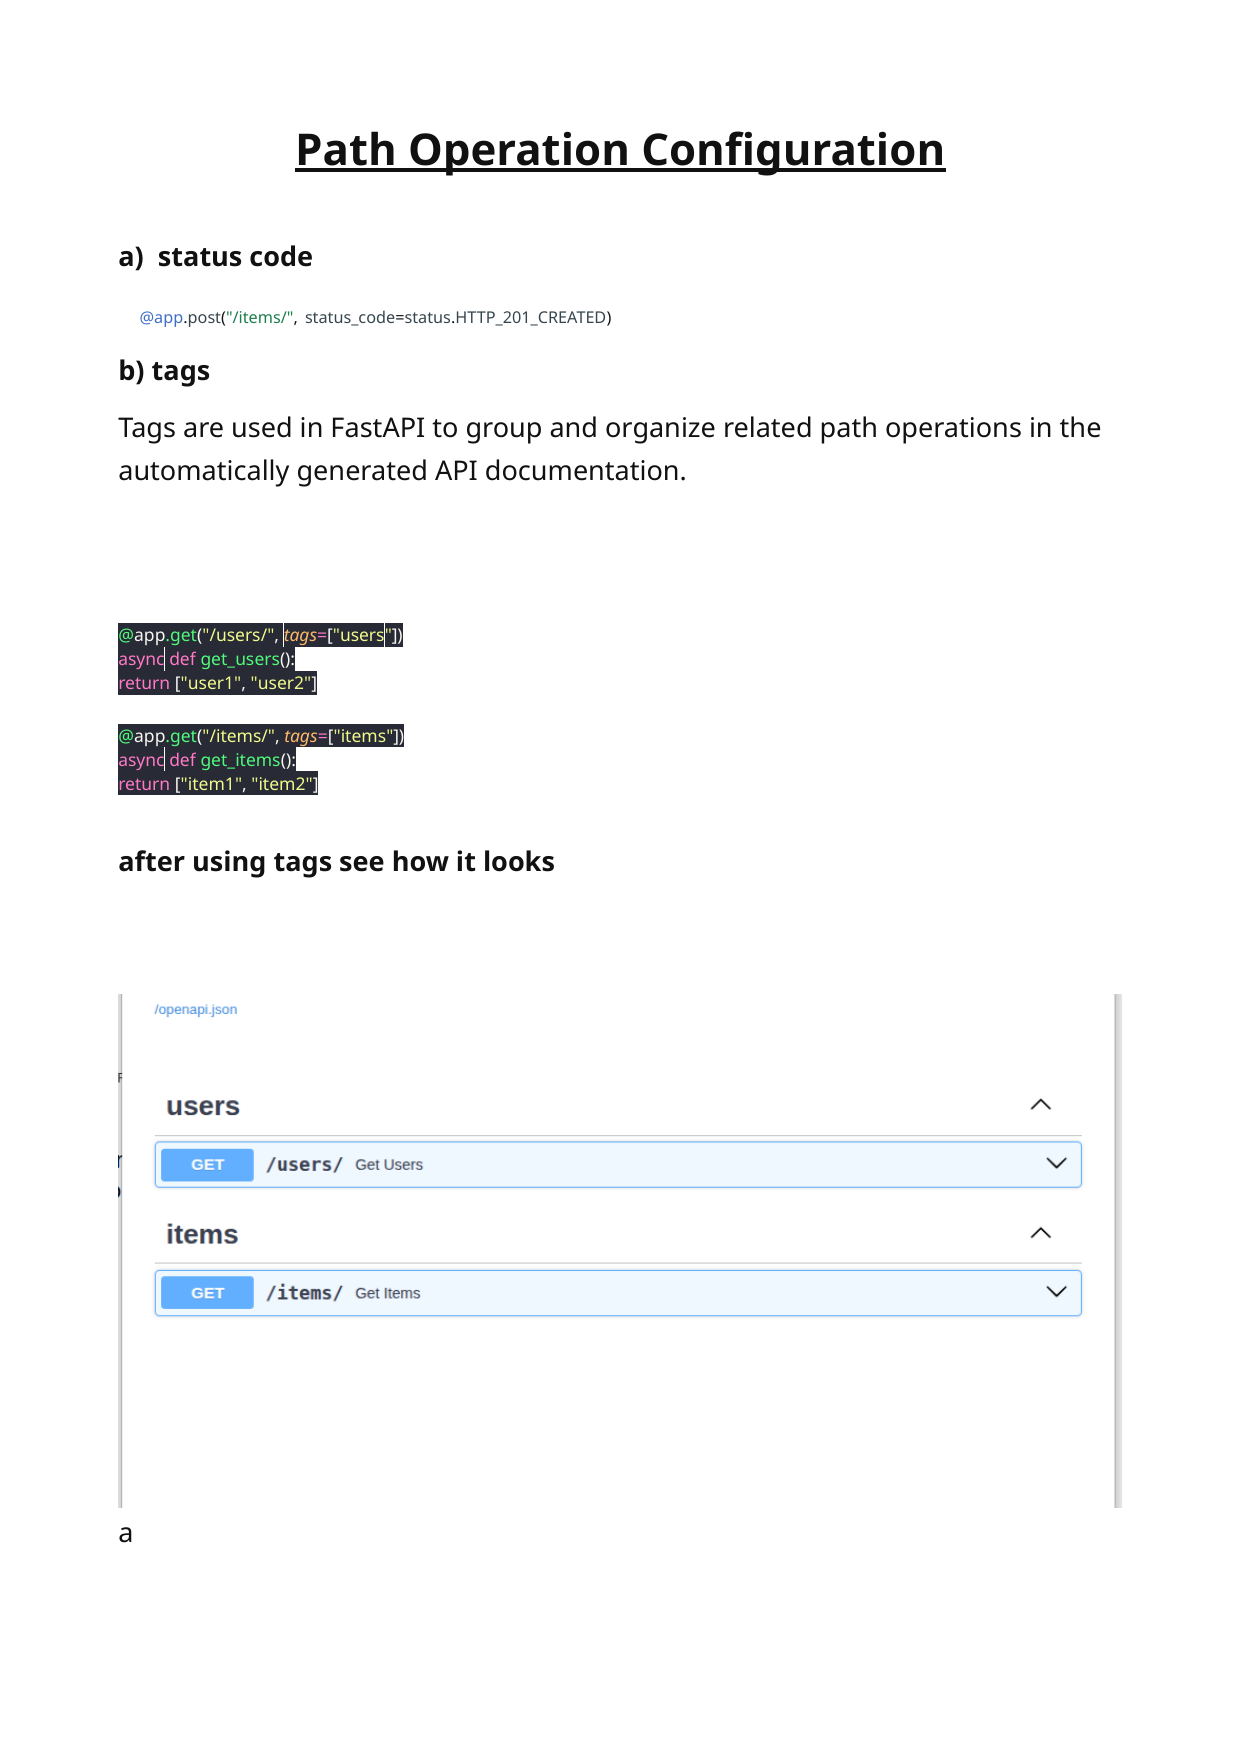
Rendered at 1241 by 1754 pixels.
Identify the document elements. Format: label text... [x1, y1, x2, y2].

text @app.get("/items/", tags=["items"]) [118, 723, 1122, 747]
text a) status code [118, 238, 1122, 275]
text async def get_users(): [118, 647, 1122, 671]
text return ["item1", "item2"] [118, 771, 1122, 795]
picture [118, 994, 1123, 1508]
subtitle Path Operation Configuration [118, 118, 1122, 178]
text a [118, 1508, 1122, 1550]
text return ["user1", "user2"] [118, 671, 1122, 695]
text @app.post("/items/", status_code=status.HTTP_201_CREATED) [118, 295, 1122, 332]
text @app.get("/users/", tags=["users"]) [118, 623, 1122, 647]
text Tags are used in FastAPI to group and organize related path operations in the automatically generated API documentation. [118, 409, 1122, 488]
text after using tags see how it looks [118, 843, 1122, 879]
text async def get_items(): [118, 747, 1122, 771]
text b) tags [118, 352, 1122, 389]
